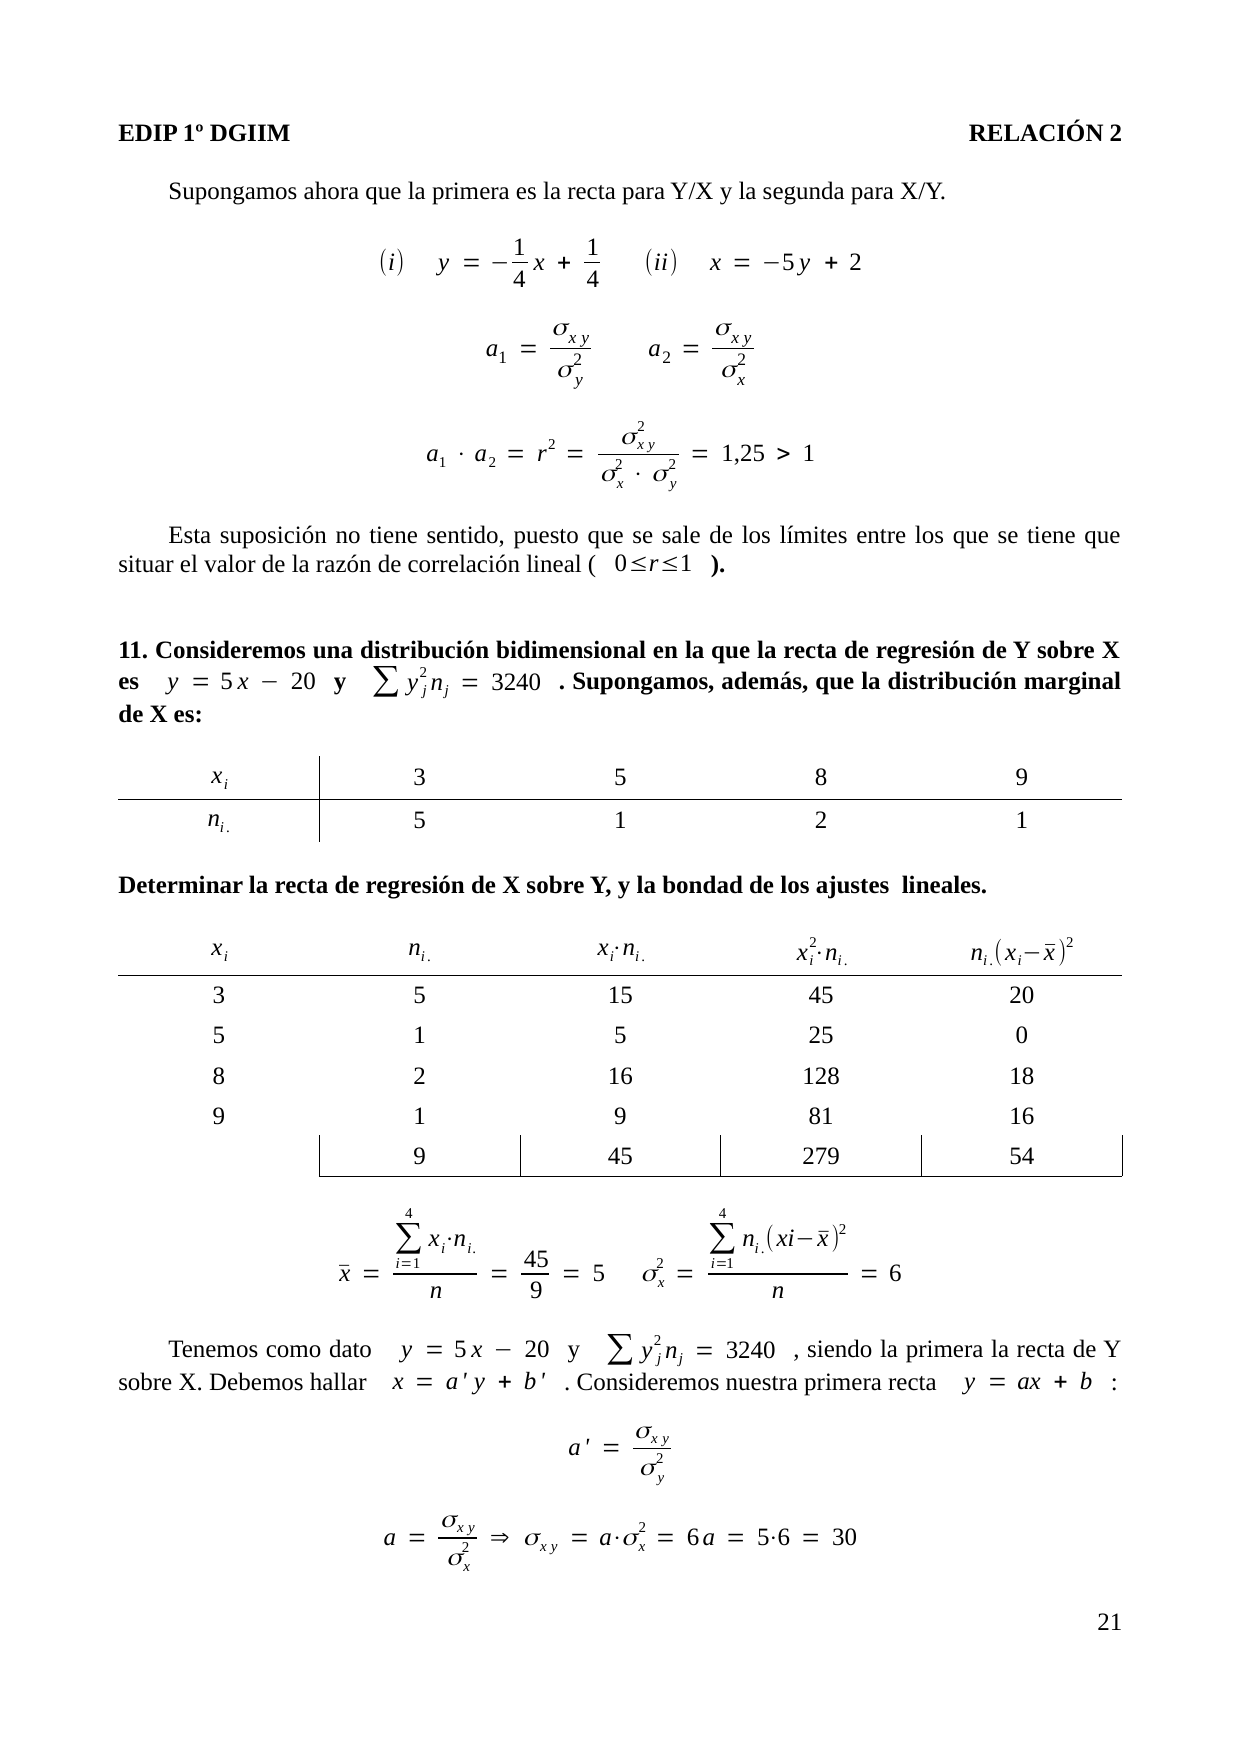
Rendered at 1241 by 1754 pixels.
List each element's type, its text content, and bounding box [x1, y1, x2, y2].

table_header [319, 928, 520, 974]
text Determinar la recta de regresión de X sobre Y, y la bondad de los ajustes lineales. [118, 871, 1122, 899]
table_cell 2 [319, 1055, 520, 1095]
table_cell 25 [720, 1015, 921, 1055]
table_cell 54 [922, 1135, 1122, 1176]
table_cell 20 [921, 976, 1122, 1015]
table_cell 5 [319, 976, 520, 1015]
table_header [118, 756, 319, 799]
table_cell 5 [320, 800, 520, 842]
table_cell 45 [720, 976, 921, 1015]
table_cell 16 [921, 1095, 1122, 1135]
table_cell 5 [118, 1015, 319, 1055]
table_header [921, 928, 1122, 974]
table_header [720, 928, 921, 974]
table_cell 16 [520, 1055, 720, 1095]
table_cell 9 [520, 1095, 720, 1135]
table_cell 0 [921, 1015, 1122, 1055]
table_cell 1 [921, 800, 1122, 842]
table_cell 9 [320, 1135, 520, 1176]
table_cell [118, 1135, 319, 1176]
table_cell 45 [521, 1135, 720, 1176]
table_cell 15 [520, 976, 720, 1015]
table_header 8 [720, 756, 921, 799]
table_cell 279 [721, 1135, 921, 1176]
table_cell 9 [118, 1095, 319, 1135]
table_header [520, 928, 720, 974]
table_cell 1 [319, 1095, 520, 1135]
text Esta suposición no tiene sentido, puesto que se sale de los límites entre los que se tiene que situar el valor de la razón de correlación lineal (). [118, 520, 1122, 577]
text 11. Consideremos una distribución bidimensional en la que la recta de regresión de Y sobre X es y . Supongamos, además, que la distribución marginal de X es: [118, 635, 1122, 727]
table_cell 8 [118, 1055, 319, 1095]
table_header 5 [520, 756, 720, 799]
text Supongamos ahora que la primera es la recta para Y/X y la segunda para X/Y. [118, 176, 1122, 205]
table_cell 1 [319, 1015, 520, 1055]
text Tenemos como dato y , siendo la primera la recta de Y sobre X. Debemos hallar . Consideremos nuestra primera recta : [118, 1332, 1122, 1396]
table_cell 5 [520, 1015, 720, 1055]
table_cell 3 [118, 976, 319, 1015]
table_header [118, 928, 319, 974]
table_header 3 [320, 756, 520, 799]
table_cell 1 [520, 800, 720, 842]
table_cell 2 [720, 800, 921, 842]
table_cell 18 [921, 1055, 1122, 1095]
table_cell 81 [720, 1095, 921, 1135]
table_header 9 [921, 756, 1122, 799]
table_cell [118, 800, 319, 842]
table_cell 128 [720, 1055, 921, 1095]
